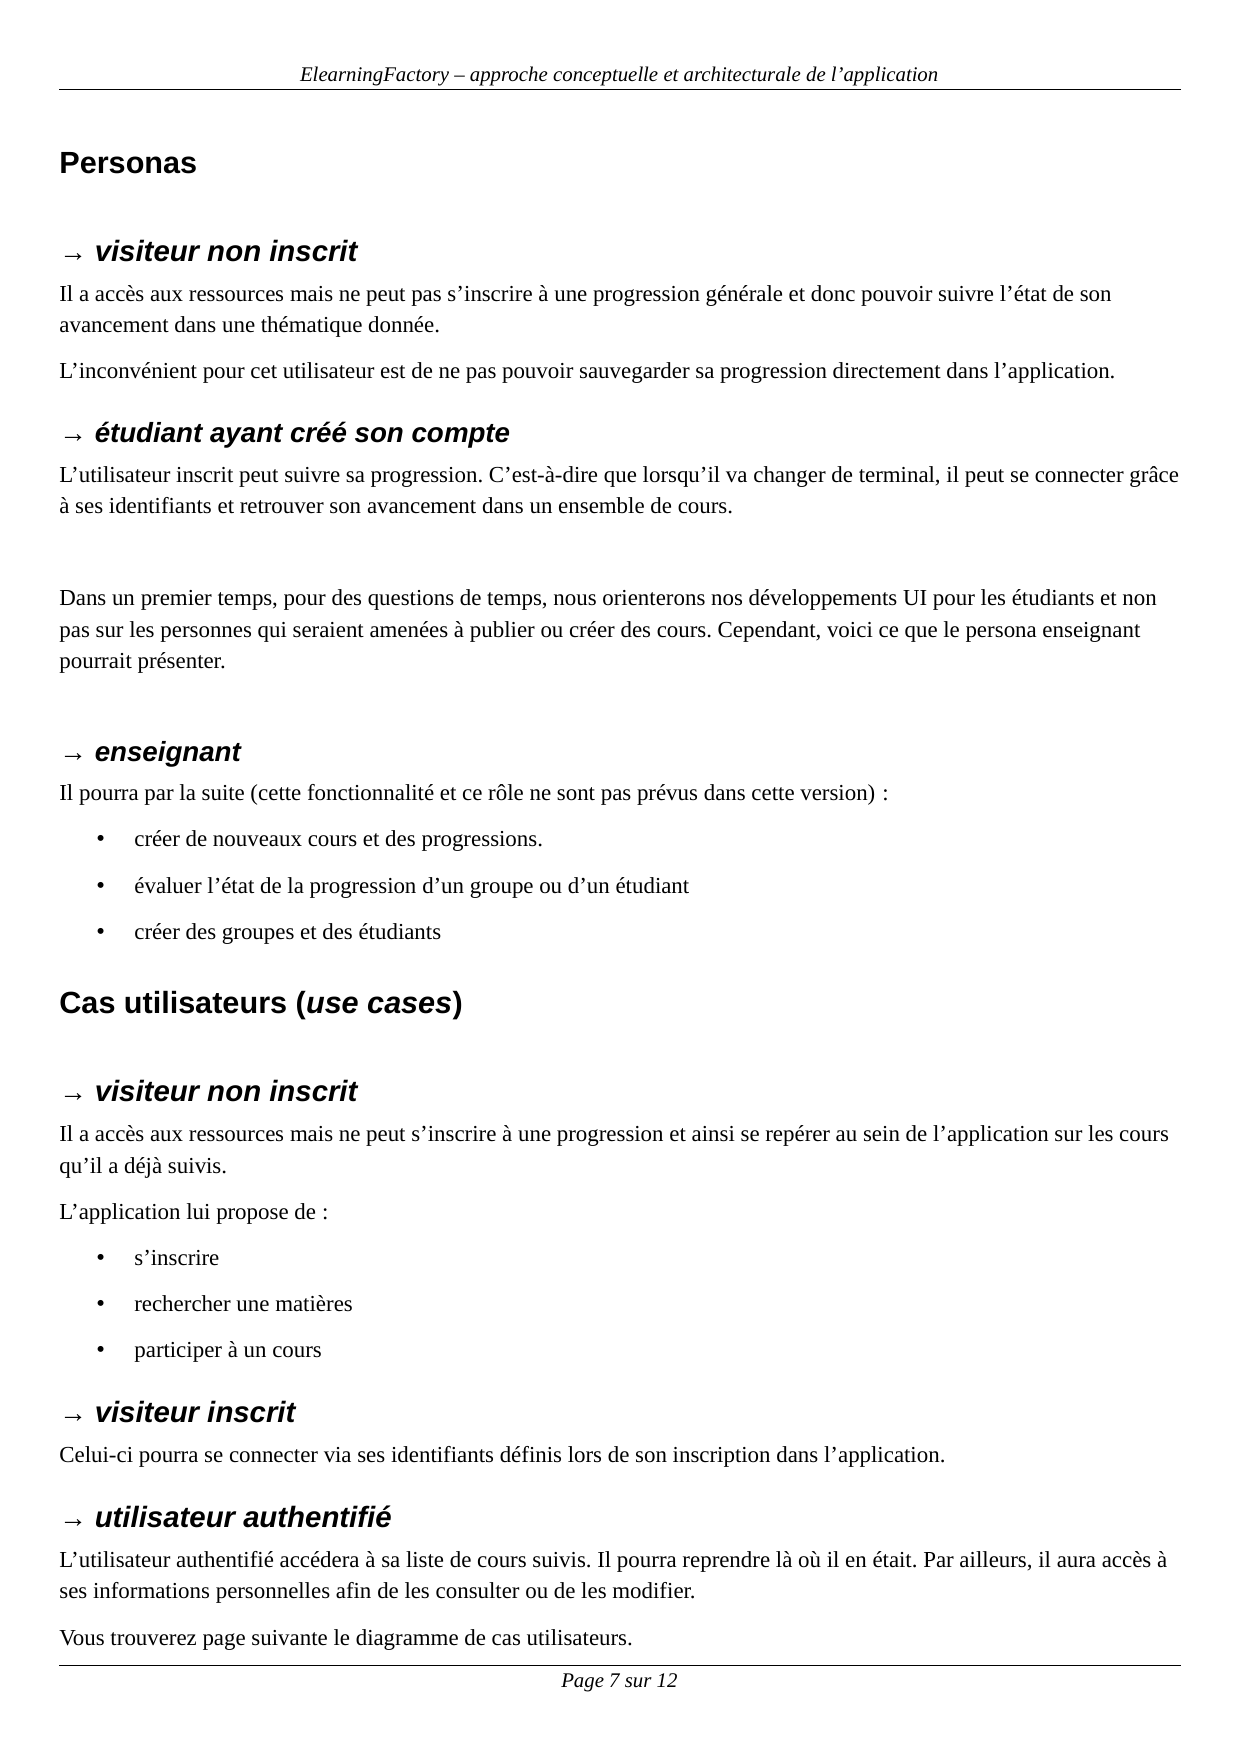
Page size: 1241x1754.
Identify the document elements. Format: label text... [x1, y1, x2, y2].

list créer des groupes et des étudiants [97, 918, 1181, 944]
list participer à un cours [97, 1336, 1181, 1363]
subtitle Personas [59, 144, 1181, 180]
subtitle → utilisateur authentifié [59, 1500, 1181, 1533]
text L’utilisateur authentifié accédera à sa liste de cours suivis. Il pourra reprendre là où il en était. Par ailleurs, il aura accès à ses informations personnelles afin de les consulter ou de les modifier. [59, 1546, 1181, 1604]
text L’application lui propose de : [59, 1198, 1181, 1224]
subtitle → étudiant ayant créé son compte [59, 416, 1181, 448]
text Dans un premier temps, pour des questions de temps, nous orienterons nos développements UI pour les étudiants et non pas sur les personnes qui seraient amenées à publier ou créer des cours. Cependant, voici ce que le persona enseignant pourrait présenter. [59, 584, 1181, 674]
list rechercher une matières [97, 1290, 1181, 1316]
text L’utilisateur inscrit peut suivre sa progression. C’est-à-dire que lorsqu’il va changer de terminal, il peut se connecter grâce à ses identifiants et retrouver son avancement dans un ensemble de cours. [59, 461, 1181, 518]
text Vous trouverez page suivante le diagramme de cas utilisateurs. [59, 1624, 1181, 1650]
subtitle → visiteur non inscrit [59, 1074, 1181, 1108]
text Il a accès aux ressources mais ne peut s’inscrire à une progression et ainsi se repérer au sein de l’application sur les cours qu’il a déjà suivis. [59, 1120, 1181, 1178]
subtitle → enseignant [59, 735, 1181, 767]
subtitle → visiteur non inscrit [59, 234, 1181, 267]
list créer de nouveaux cours et des progressions. [97, 826, 1181, 852]
subtitle → visiteur inscrit [59, 1395, 1181, 1429]
list évaluer l’état de la progression d’un groupe ou d’un étudiant [97, 872, 1181, 898]
subtitle Cas utilisateurs (use cases) [59, 985, 1181, 1020]
list s’inscrire [97, 1244, 1181, 1270]
text Il a accès aux ressources mais ne peut pas s’inscrire à une progression générale et donc pouvoir suivre l’état de son avancement dans une thématique donnée. [59, 280, 1181, 338]
text Celui-ci pourra se connecter via ses identifiants définis lors de son inscription dans l’application. [59, 1441, 1181, 1467]
text Il pourra par la suite (cette fonctionnalité et ce rôle ne sont pas prévus dans cette version) : [59, 779, 1181, 806]
text L’inconvénient pour cet utilisateur est de ne pas pouvoir sauvegarder sa progression directement dans l’application. [59, 358, 1181, 384]
